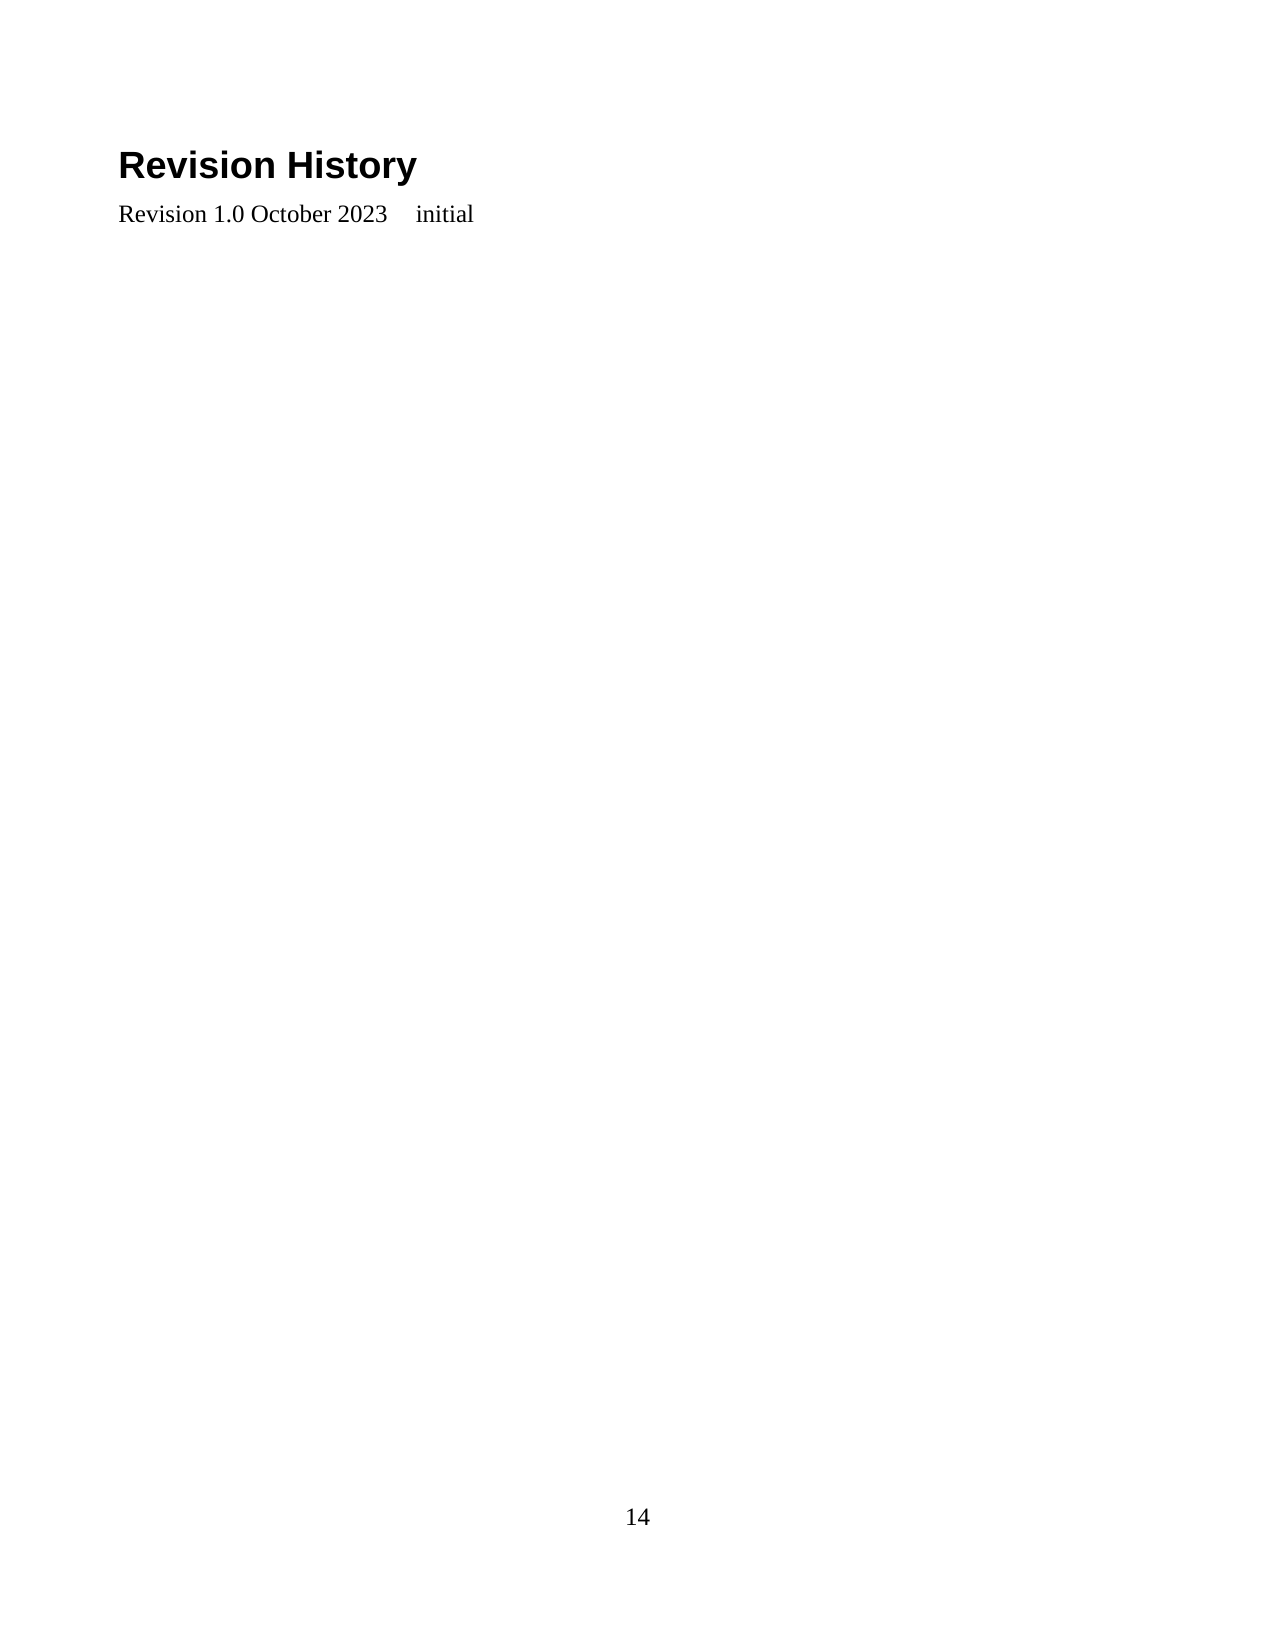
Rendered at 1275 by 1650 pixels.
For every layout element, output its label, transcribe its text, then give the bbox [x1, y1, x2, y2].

subtitle Revision History [118, 143, 1157, 187]
text Revision 1.0 October 2023 initial [118, 199, 1157, 228]
